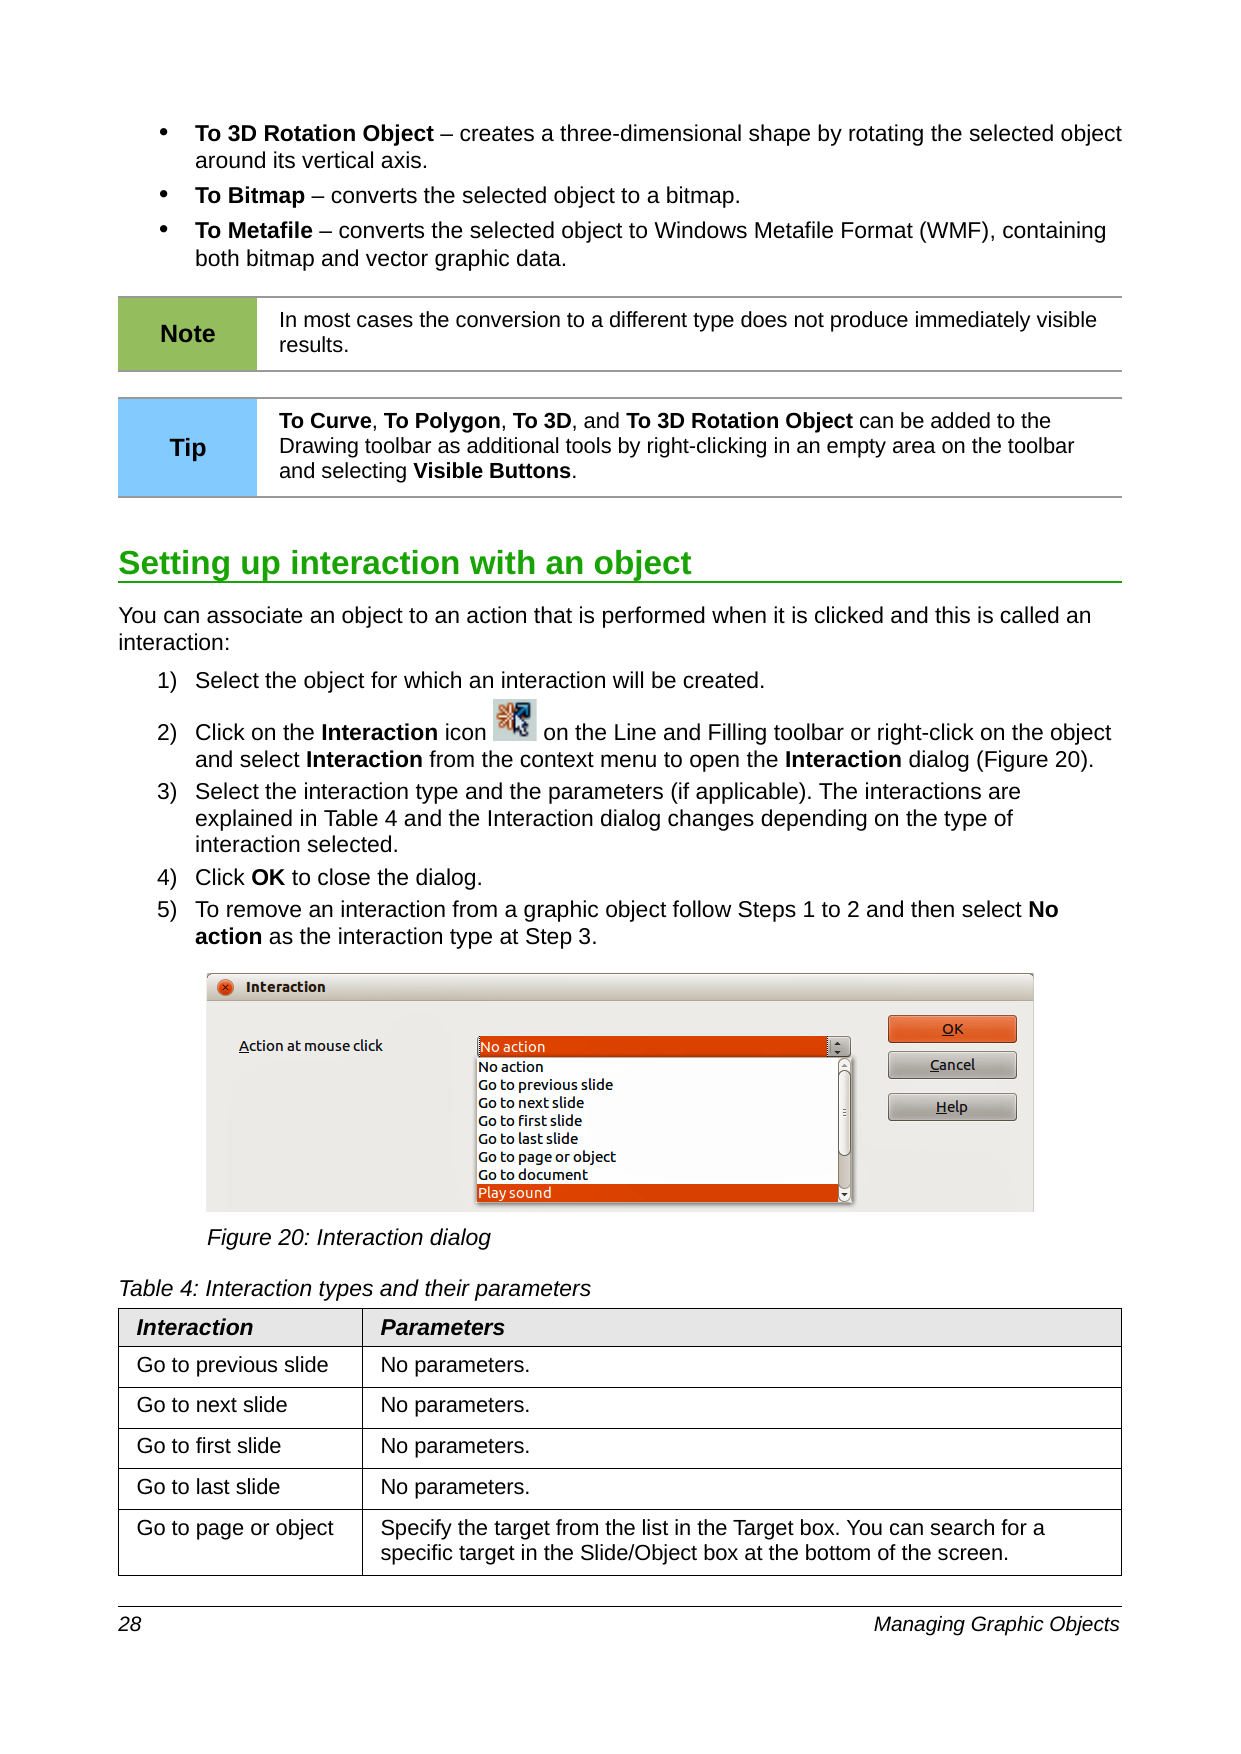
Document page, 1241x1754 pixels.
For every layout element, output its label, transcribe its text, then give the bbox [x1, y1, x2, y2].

text Figure 20: Interaction dialog [207, 1224, 1033, 1250]
table_cell Go to page or object [119, 1510, 362, 1575]
list To Metafile – converts the selected object to Windows Metafile Format (WMF), containing both bitmap and vector graphic data. [156, 215, 1122, 271]
table_cell Go to first slide [119, 1429, 362, 1468]
table_header Tip [118, 399, 257, 496]
table_cell No parameters. [363, 1469, 1121, 1509]
table_cell Go to previous slide [119, 1347, 362, 1387]
subtitle Setting up interaction with an object [118, 543, 1122, 581]
table_cell Specify the target from the list in the Target box. You can search for a specific target in the Slide/Object box at the bottom of the screen. [363, 1510, 1121, 1575]
table_header To Curve, To Polygon, To 3D, and To 3D Rotation Object can be added to the Drawing toolbar as additional tools by right-clicking in an empty area on the toolbar and selecting Visible Buttons. [258, 399, 1122, 496]
list Select the object for which an interaction will be created. [177, 667, 1122, 693]
table_cell No parameters. [363, 1429, 1121, 1468]
table_header Interaction [119, 1309, 362, 1346]
picture [206, 973, 1034, 1212]
picture [493, 699, 537, 741]
list Click on the Interaction icon on the Line and Filling toolbar or right-click on the object and select Interaction from the context menu to open the Interaction dialog (Figure 20). [177, 699, 1122, 772]
list To Bitmap – converts the selected object to a bitmap. [156, 180, 1122, 209]
text Table 4: Interaction types and their parameters [118, 1275, 1122, 1302]
table_header Note [118, 298, 257, 370]
table_header In most cases the conversion to a different type does not produce immediately visible results. [258, 298, 1122, 370]
table_header Parameters [363, 1309, 1121, 1346]
list Click OK to close the dialog. [177, 864, 1122, 890]
list You can associate an object to an action that is performed when it is clicked and this is called an interaction: [118, 602, 1122, 655]
list To 3D Rotation Object – creates a three-dimensional shape by rotating the selected object around its vertical axis. [156, 118, 1122, 174]
list To remove an interaction from a graphic object follow Steps 1 to 2 and then select No action as the interaction type at Step 3. [177, 896, 1122, 949]
table_cell Go to next slide [119, 1388, 362, 1427]
table_cell No parameters. [363, 1388, 1121, 1427]
table_cell Go to last slide [119, 1469, 362, 1509]
list Select the interaction type and the parameters (if applicable). The interactions are explained in Table 4 and the Interaction dialog changes depending on the type of interaction selected. [177, 778, 1122, 857]
table_cell No parameters. [363, 1347, 1121, 1387]
